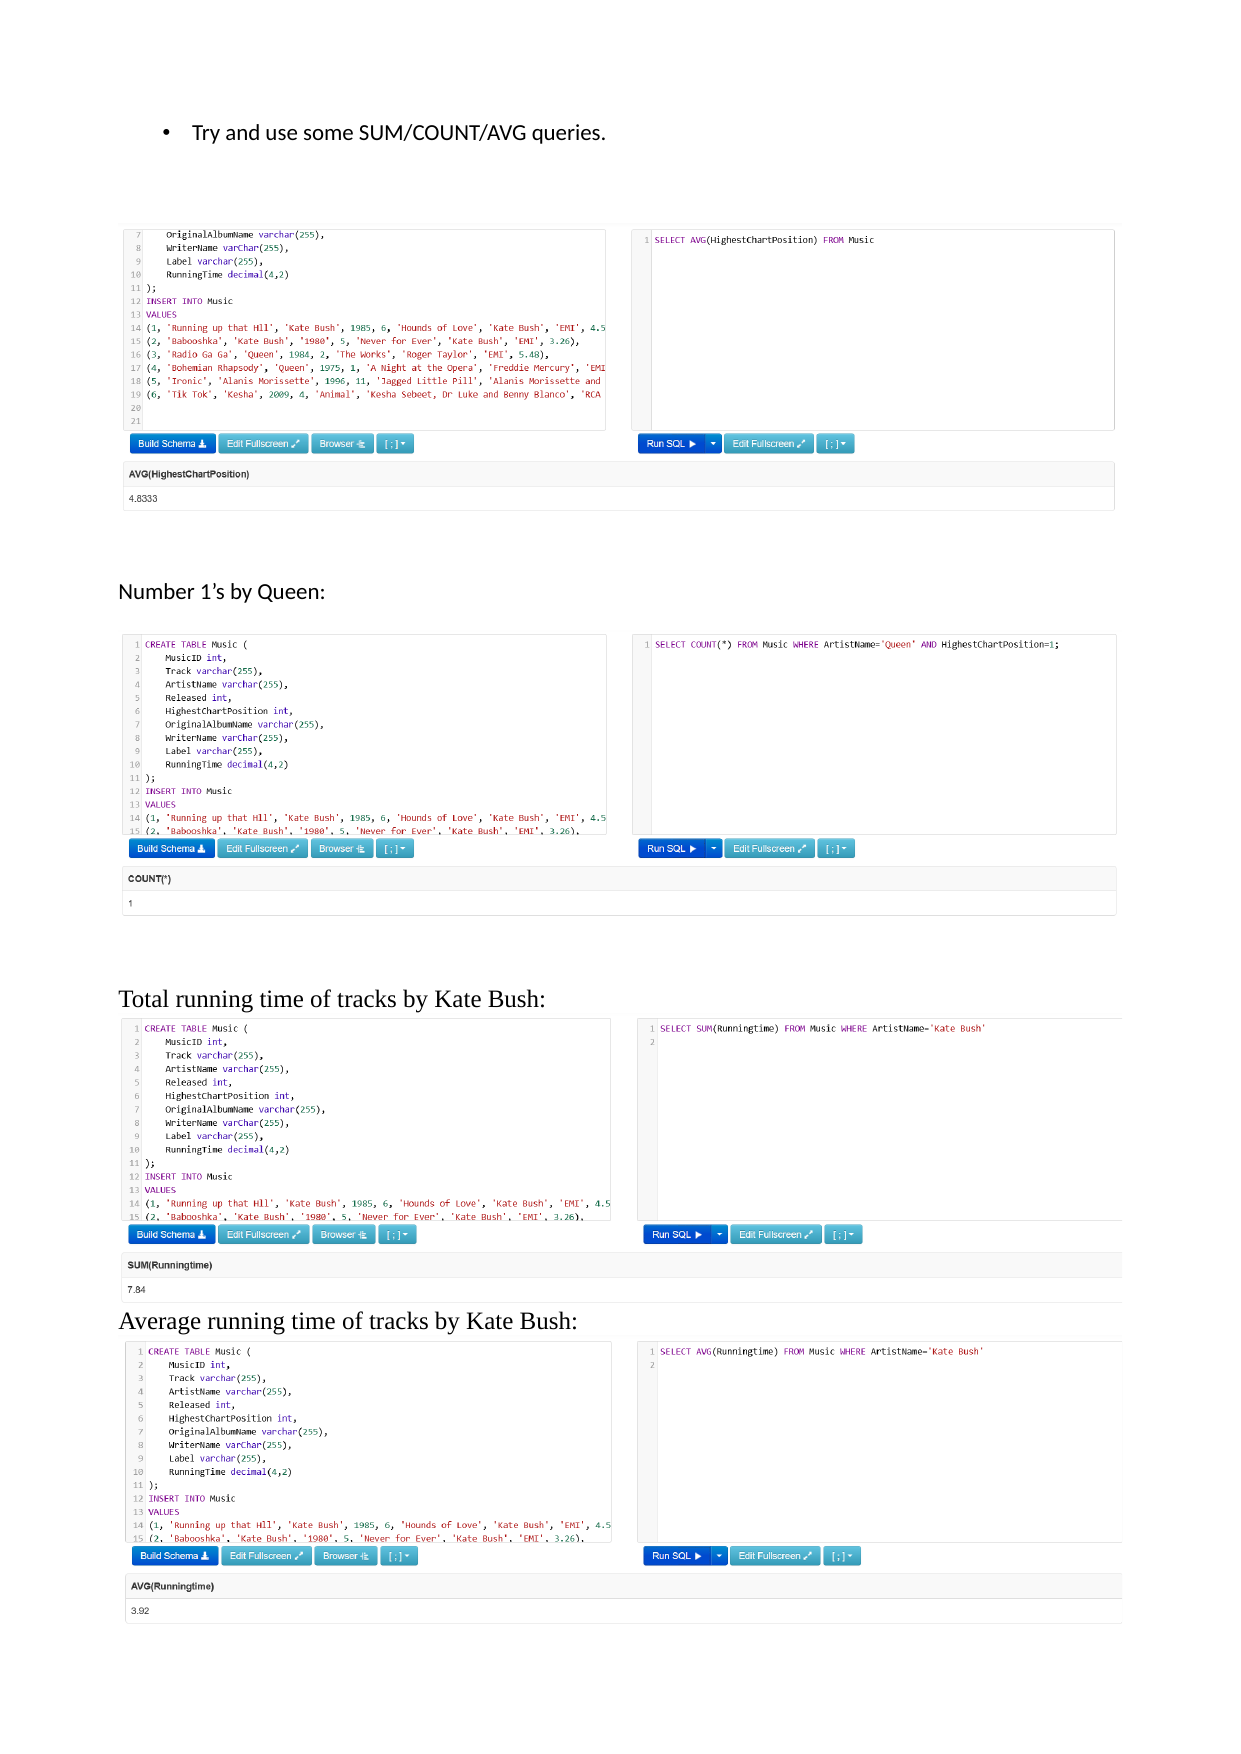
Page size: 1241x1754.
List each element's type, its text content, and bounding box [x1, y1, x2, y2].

picture [118, 1335, 1123, 1630]
picture [118, 1013, 1123, 1307]
list Try and use some SUM/COUNT/AVG queries. [162, 118, 1122, 146]
text Total running time of tracks by Kate Bush: [118, 984, 1122, 1013]
picture [118, 630, 1123, 923]
text Number 1’s by Queen: [118, 577, 1122, 605]
text Average running time of tracks by Kate Bush: [118, 1307, 1122, 1335]
picture [118, 223, 1123, 517]
